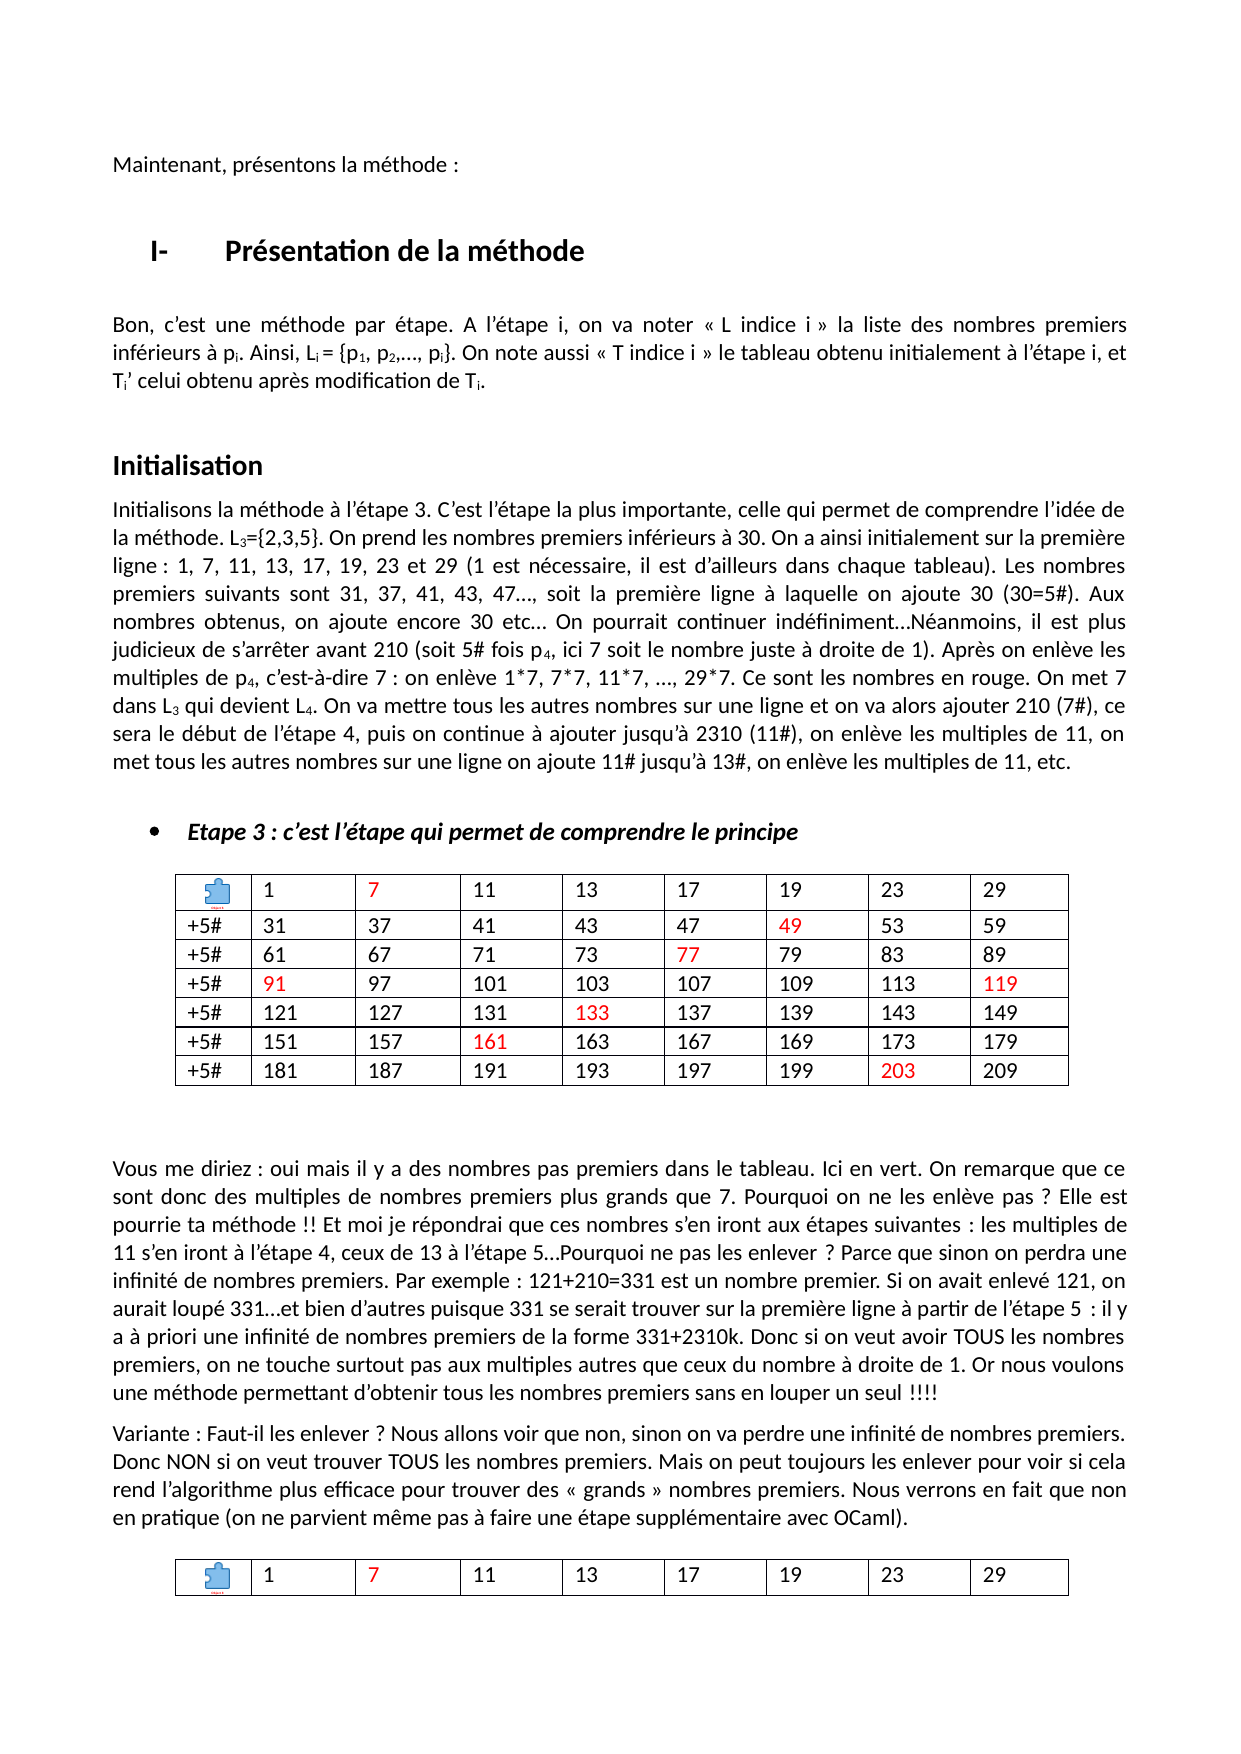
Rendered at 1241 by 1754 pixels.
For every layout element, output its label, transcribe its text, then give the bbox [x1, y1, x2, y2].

table_header [176, 1560, 251, 1595]
table_header 17 [665, 875, 766, 910]
table_header 29 [971, 1560, 1068, 1595]
table_cell 47 [665, 911, 766, 939]
table_cell 103 [563, 969, 664, 997]
table_cell 179 [971, 1028, 1068, 1055]
table_cell 59 [971, 911, 1068, 939]
table_cell 73 [563, 940, 664, 968]
table_header 1 [252, 875, 355, 910]
table_cell 53 [869, 911, 970, 939]
table_cell 199 [767, 1056, 868, 1084]
table_cell 79 [767, 940, 868, 968]
text Variante : Faut-il les enlever ? Nous allons voir que non, sinon on va perdre une infinité de nombres premiers. Donc NON si on veut trouver TOUS les nombres premiers. Mais on peut toujours les enlever pour voir si cela rend l’algorithme plus efficace pour trouver des « grands » nombres premiers. Nous verrons en fait que non en pratique (on ne parvient même pas à faire une étape supplémentaire avec OCaml). [112, 1419, 1128, 1531]
table_cell +5# [176, 1028, 251, 1055]
table_cell 61 [252, 940, 355, 968]
table_cell 49 [767, 911, 868, 939]
table_header 7 [356, 1560, 460, 1595]
table_cell +5# [176, 1056, 251, 1084]
text Bon, c’est une méthode par étape. A l’étape i, on va noter « L indice i » la liste des nombres premiers inférieurs à pi. Ainsi, Li = {p1, p2,…, pi}. On note aussi « T indice i » le tableau obtenu initialement à l’étape i, et Ti’ celui obtenu après modification de Ti. [112, 310, 1128, 394]
table_header 19 [767, 875, 868, 910]
table_header 1 [252, 1560, 355, 1595]
table_cell 169 [767, 1028, 868, 1055]
table_cell 187 [356, 1056, 460, 1084]
table_cell 41 [461, 911, 562, 939]
table_cell 67 [356, 940, 460, 968]
table_cell 77 [665, 940, 766, 968]
table_cell 113 [869, 969, 970, 997]
table_cell 119 [971, 969, 1068, 997]
table_cell 209 [971, 1056, 1068, 1084]
table_cell 83 [869, 940, 970, 968]
table_cell 161 [461, 1028, 562, 1055]
table_cell 193 [563, 1056, 664, 1084]
text Vous me diriez : oui mais il y a des nombres pas premiers dans le tableau. Ici en vert. On remarque que ce sont donc des multiples de nombres premiers plus grands que 7. Pourquoi on ne les enlève pas ? Elle est pourrie ta méthode !! Et moi je répondrai que ces nombres s’en iront aux étapes suivantes : les multiples de 11 s’en iront à l’étape 4, ceux de 13 à l’étape 5…Pourquoi ne pas les enlever ? Parce que sinon on perdra une infinité de nombres premiers. Par exemple : 121+210=331 est un nombre premier. Si on avait enlevé 121, on aurait loupé 331…et bien d’autres puisque 331 se serait trouver sur la première ligne à partir de l’étape 5 : il y a à priori une infinité de nombres premiers de la forme 331+2310k. Donc si on veut avoir TOUS les nombres premiers, on ne touche surtout pas aux multiples autres que ceux du nombre à droite de 1. Or nous voulons une méthode permettant d’obtenir tous les nombres premiers sans en louper un seul !!!! [112, 1154, 1128, 1406]
table_cell 181 [252, 1056, 355, 1084]
list Présentation de la méthode [150, 231, 1128, 269]
table_cell 191 [461, 1056, 562, 1084]
table_cell +5# [176, 998, 251, 1026]
table_cell 91 [252, 969, 355, 997]
table_header 23 [869, 875, 970, 910]
table_header 23 [869, 1560, 970, 1595]
table_cell 163 [563, 1028, 664, 1055]
table_cell 157 [356, 1028, 460, 1055]
table_cell 43 [563, 911, 664, 939]
table_cell 89 [971, 940, 1068, 968]
table_cell 167 [665, 1028, 766, 1055]
table_cell 197 [665, 1056, 766, 1084]
table_cell 107 [665, 969, 766, 997]
table_cell 143 [869, 998, 970, 1026]
table_cell 127 [356, 998, 460, 1026]
table_header [176, 875, 251, 910]
text Maintenant, présentons la méthode : [112, 150, 1128, 178]
table_header 17 [665, 1560, 766, 1595]
table_cell 149 [971, 998, 1068, 1026]
table_cell +5# [176, 911, 251, 939]
text Initialisons la méthode à l’étape 3. C’est l’étape la plus importante, celle qui permet de comprendre l’idée de la méthode. L3={2,3,5}. On prend les nombres premiers inférieurs à 30. On a ainsi initialement sur la première ligne : 1, 7, 11, 13, 17, 19, 23 et 29 (1 est nécessaire, il est d’ailleurs dans chaque tableau). Les nombres premiers suivants sont 31, 37, 41, 43, 47…, soit la première ligne à laquelle on ajoute 30 (30=5#). Aux nombres obtenus, on ajoute encore 30 etc… On pourrait continuer indéfiniment…Néanmoins, il est plus judicieux de s’arrêter avant 210 (soit 5# fois p4, ici 7 soit le nombre juste à droite de 1). Après on enlève les multiples de p4, c’est-à-dire 7 : on enlève 1*7, 7*7, 11*7, …, 29*7. Ce sont les nombres en rouge. On met 7 dans L3 qui devient L4. On va mettre tous les autres nombres sur une ligne et on va alors ajouter 210 (7#), ce sera le début de l’étape 4, puis on continue à ajouter jusqu’à 2310 (11#), on enlève les multiples de 11, on met tous les autres nombres sur une ligne on ajoute 11# jusqu’à 13#, on enlève les multiples de 11, etc. [112, 495, 1128, 775]
table_cell 133 [563, 998, 664, 1026]
table_header 11 [461, 875, 562, 910]
table_cell 137 [665, 998, 766, 1026]
table_header 7 [356, 875, 460, 910]
table_cell 37 [356, 911, 460, 939]
table_cell 109 [767, 969, 868, 997]
text Initialisation [112, 447, 1128, 482]
table_cell 131 [461, 998, 562, 1026]
table_cell +5# [176, 969, 251, 997]
table_header 19 [767, 1560, 868, 1595]
table_cell +5# [176, 940, 251, 968]
table_header 13 [563, 875, 664, 910]
table_cell 139 [767, 998, 868, 1026]
table_cell 71 [461, 940, 562, 968]
table_cell 203 [869, 1056, 970, 1084]
table_cell 101 [461, 969, 562, 997]
table_cell 151 [252, 1028, 355, 1055]
table_header 13 [563, 1560, 664, 1595]
table_cell 97 [356, 969, 460, 997]
table_cell 121 [252, 998, 355, 1026]
list Etape 3 : c’est l’étape qui permet de comprendre le principe [150, 816, 1128, 846]
table_cell 173 [869, 1028, 970, 1055]
table_header 11 [461, 1560, 562, 1595]
table_cell 31 [252, 911, 355, 939]
table_header 29 [971, 875, 1068, 910]
